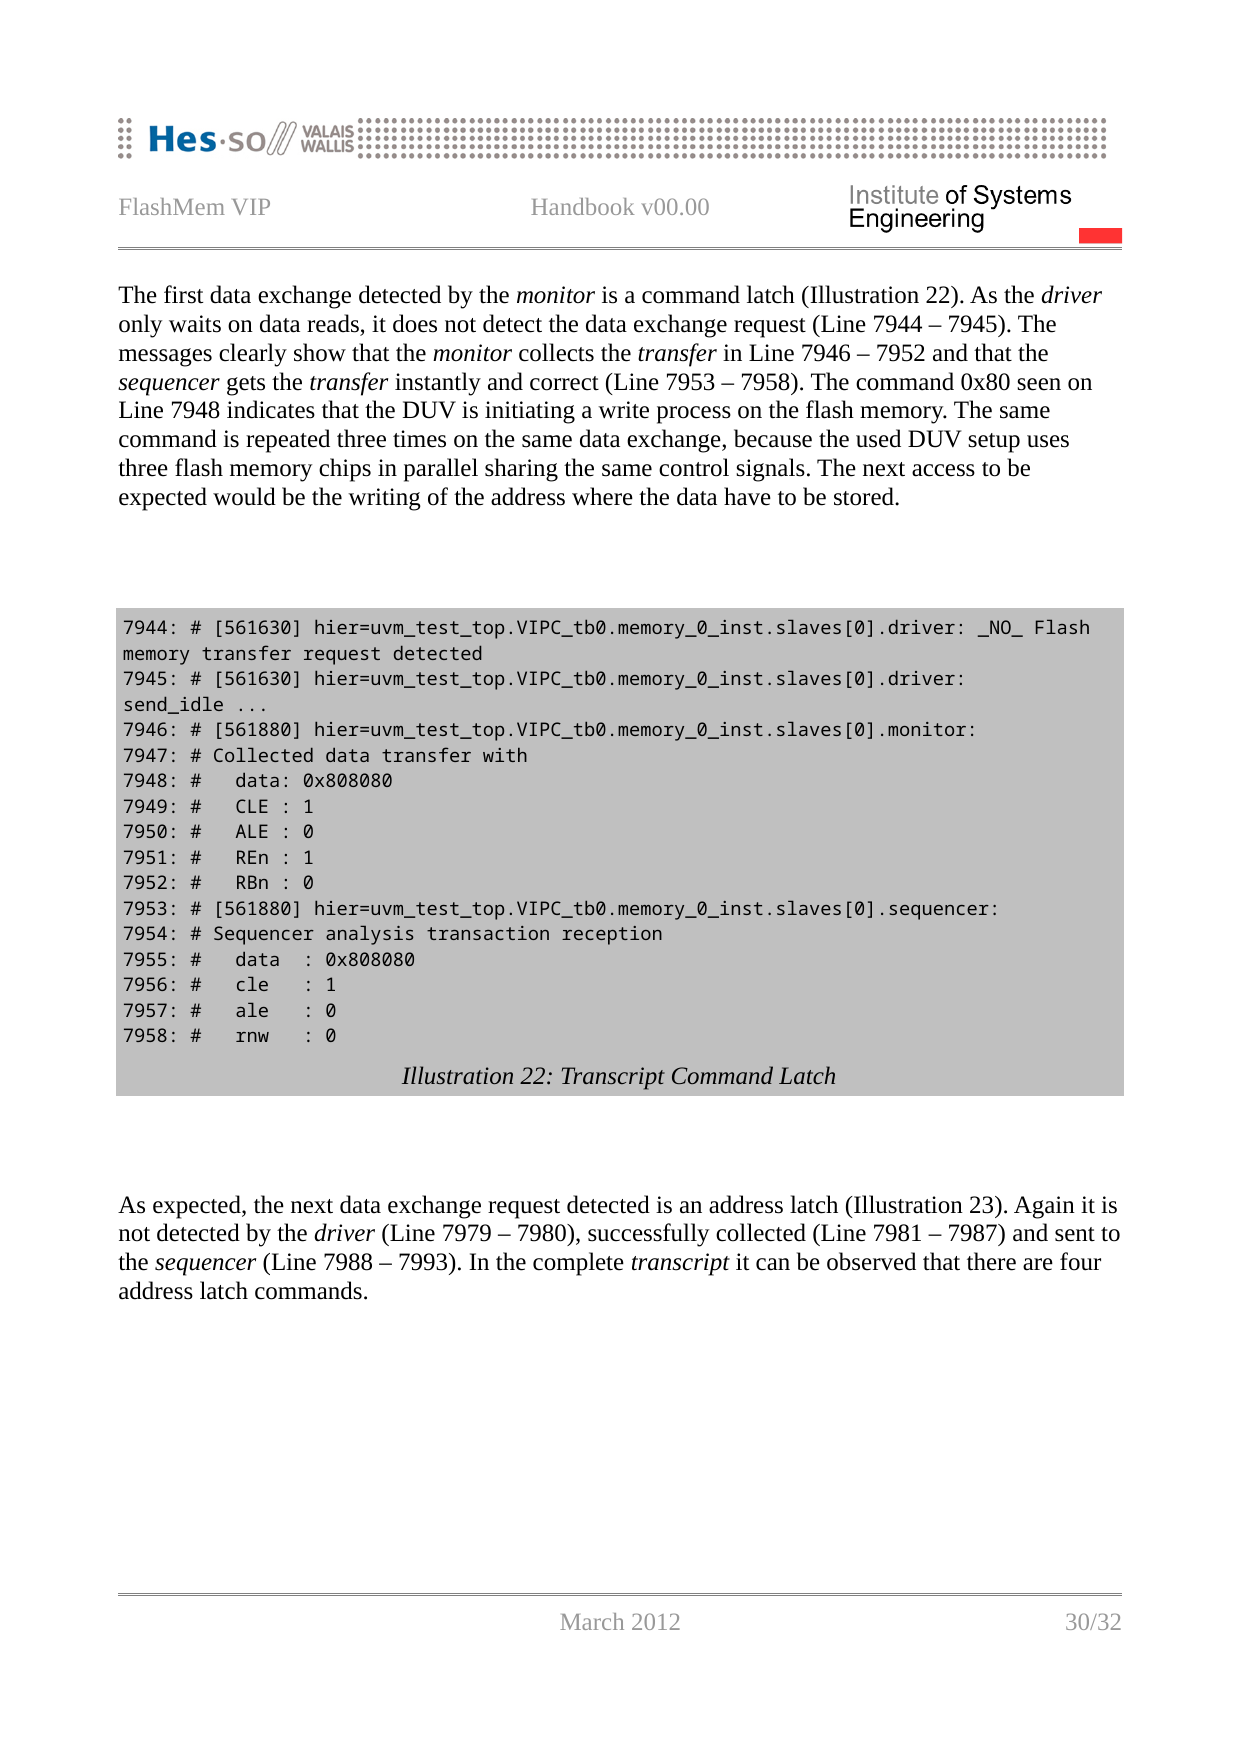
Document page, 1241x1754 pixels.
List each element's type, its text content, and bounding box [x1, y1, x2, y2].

text 7956: # cle : 1 [123, 972, 1118, 997]
text 7953: # [561880] hier=uvm_test_top.VIPC_tb0.memory_0_inst.slaves[0].sequencer: [123, 895, 1118, 921]
text 7948: # data: 0x808080 [123, 767, 1118, 793]
text 7949: # CLE : 1 [123, 793, 1118, 818]
text 7945: # [561630] hier=uvm_test_top.VIPC_tb0.memory_0_inst.slaves[0].driver: send_idle ... [123, 665, 1118, 716]
text Illustration 22: Transcript Command Latch [123, 1061, 1118, 1089]
text The first data exchange detected by the monitor is a command latch (Illustration 22). As the driver only waits on data reads, it does not detect the data exchange request (Line 7944 – 7945). The messages clearly show that the monitor collects the transfer in Line 7946 – 7952 and that the sequencer gets the transfer instantly and correct (Line 7953 – 7958). The command 0x80 seen on Line 7948 indicates that the DUV is initiating a write process on the flash memory. The same command is repeated three times on the same data exchange, because the used DUV setup uses three flash memory chips in parallel sharing the same control signals. The next access to be expected would be the writing of the address where the data have to be stored. [118, 281, 1122, 511]
text 7951: # REn : 1 [123, 844, 1118, 869]
picture [118, 118, 1123, 244]
text 7957: # ale : 0 [123, 997, 1118, 1023]
text 7952: # RBn : 0 [123, 869, 1118, 895]
text 7950: # ALE : 0 [123, 818, 1118, 844]
text 7958: # rnw : 0 [123, 1023, 1118, 1048]
text 7954: # Sequencer analysis transaction reception [123, 921, 1118, 946]
text 7947: # Collected data transfer with [123, 742, 1118, 767]
text 7946: # [561880] hier=uvm_test_top.VIPC_tb0.memory_0_inst.slaves[0].monitor: [123, 716, 1118, 742]
text 7944: # [561630] hier=uvm_test_top.VIPC_tb0.memory_0_inst.slaves[0].driver: _NO_ Flash memory transfer request detected [123, 614, 1118, 665]
text 7955: # data : 0x808080 [123, 946, 1118, 972]
text As expected, the next data exchange request detected is an address latch (Illustration 23). Again it is not detected by the driver (Line 7979 – 7980), successfully collected (Line 7981 – 7987) and sent to the sequencer (Line 7988 – 7993). In the complete transcript it can be observed that there are four address latch commands. [118, 1190, 1122, 1305]
